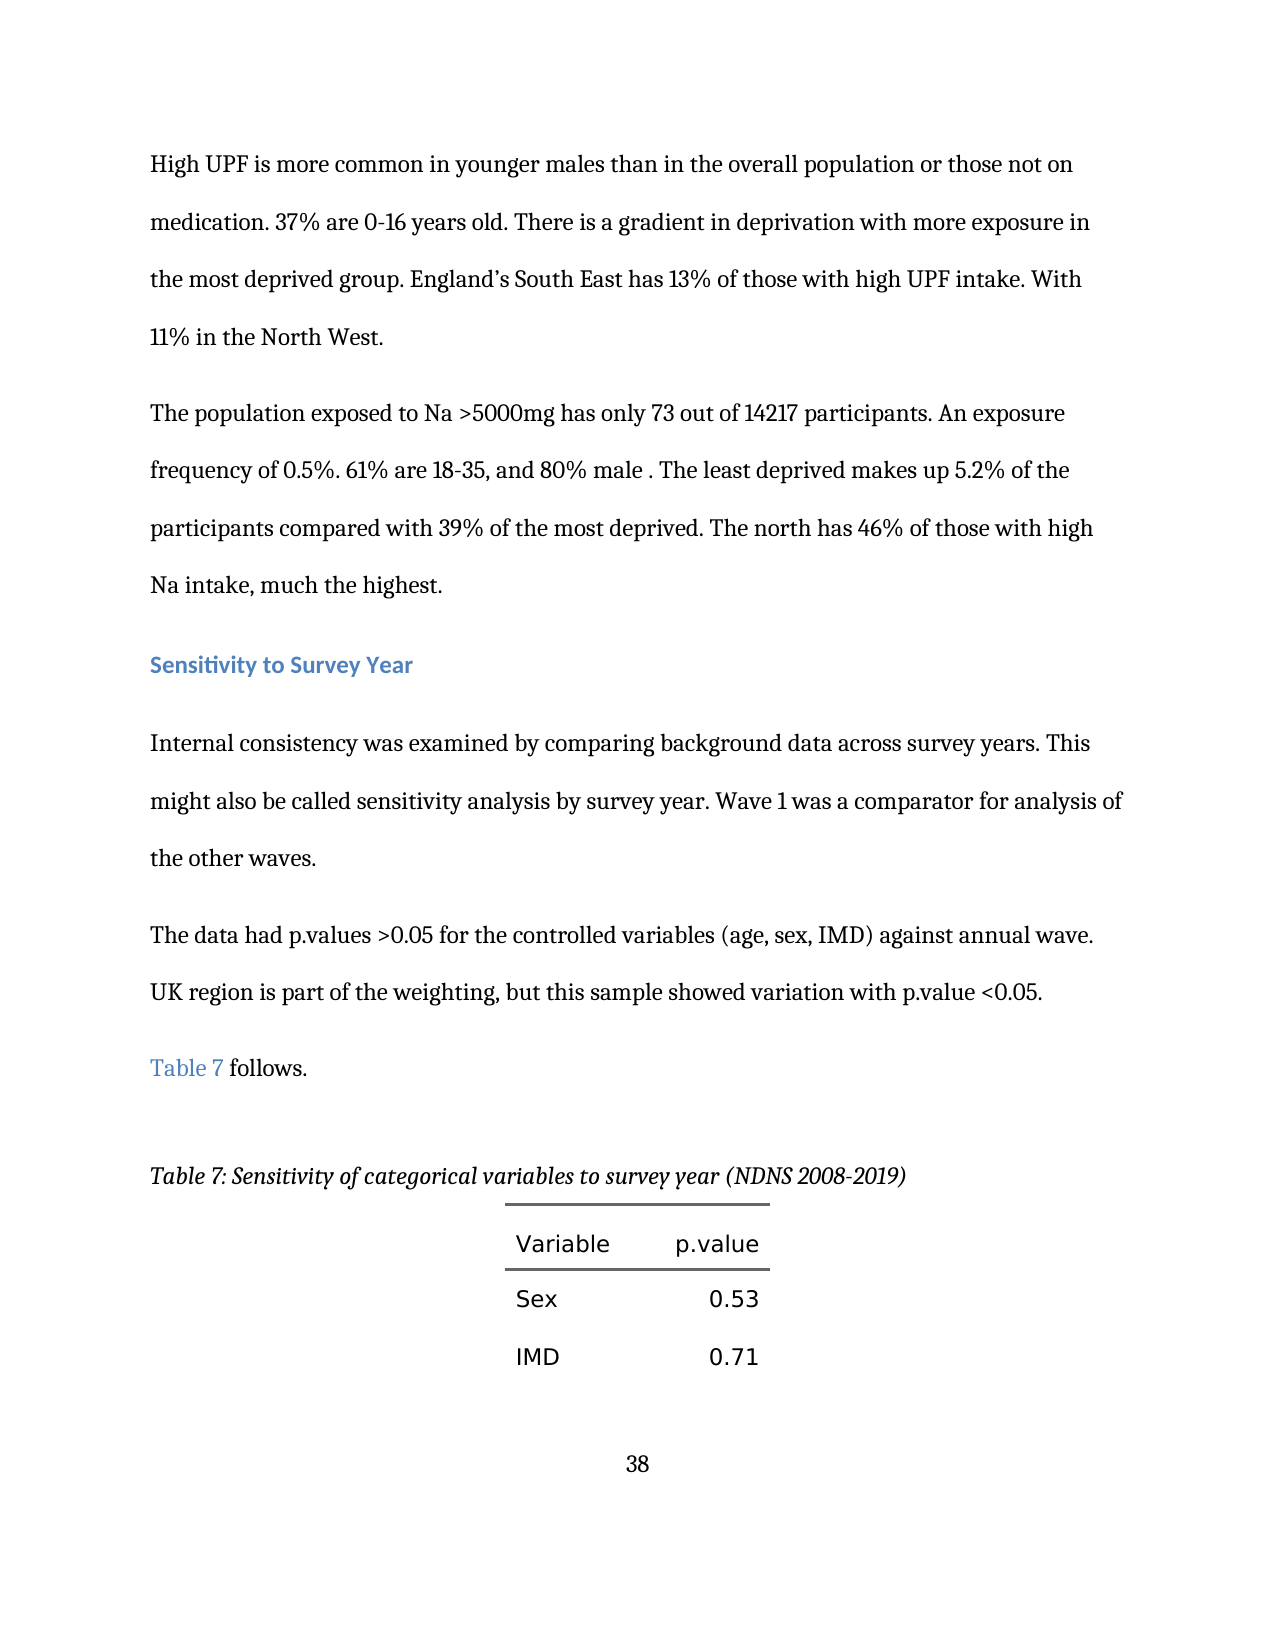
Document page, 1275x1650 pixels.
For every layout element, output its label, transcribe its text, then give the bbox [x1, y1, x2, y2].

table_cell 0.53 [643, 1271, 770, 1328]
text Table 7 follows. [150, 1054, 1125, 1083]
subtitle Sensitivity to Survey Year [150, 649, 1125, 680]
table_cell IMD [505, 1328, 642, 1388]
table_header Variable [505, 1206, 642, 1268]
text Table 7: Sensitivity of categorical variables to survey year (NDNS 2008-2019) [150, 1162, 1125, 1191]
text The population exposed to Na >5000mg has only 73 out of 14217 participants. An exposure frequency of 0.5%. 61% are 18-35, and 80% male . The least deprived makes up 5.2% of the participants compared with 39% of the most deprived. The north has 46% of those with high Na intake, much the highest. [150, 399, 1125, 600]
table_cell 0.71 [643, 1328, 770, 1388]
text High UPF is more common in younger males than in the overall population or those not on medication. 37% are 0-16 years old. There is a gradient in deprivation with more exposure in the most deprived group. England’s South East has 13% of those with high UPF intake. With 11% in the North West. [150, 150, 1125, 351]
table_header p.value [643, 1206, 770, 1268]
text Internal consistency was examined by comparing background data across survey years. This might also be called sensitivity analysis by survey year. Wave 1 was a comparator for analysis of the other waves. [150, 729, 1125, 873]
text The data had p.values >0.05 for the controlled variables (age, sex, IMD) against annual wave. UK region is part of the weighting, but this sample showed variation with p.value <0.05. [150, 921, 1125, 1007]
table_cell Sex [505, 1271, 642, 1328]
